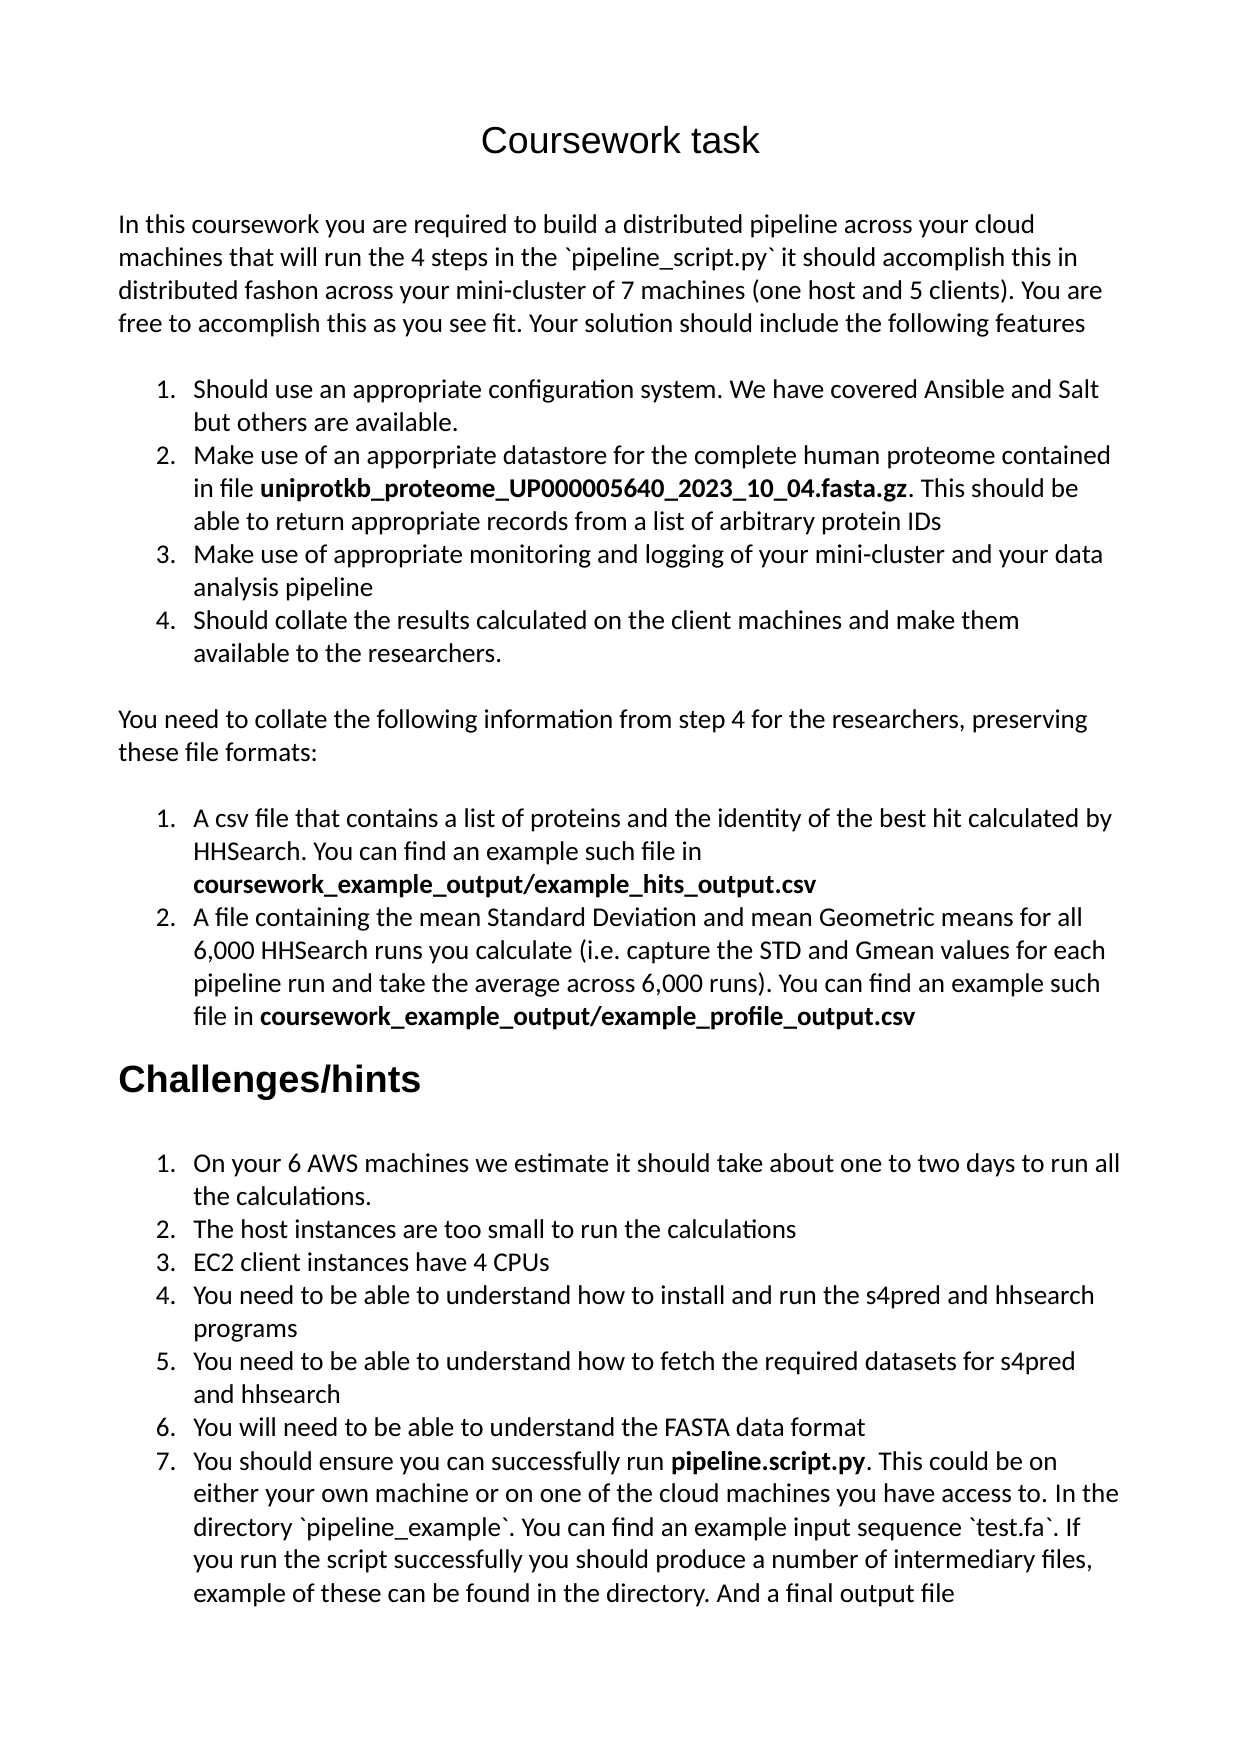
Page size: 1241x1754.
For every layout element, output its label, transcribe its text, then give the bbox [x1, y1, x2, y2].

list You should ensure you can successfully run pipeline.script.py. This could be on either your own machine or on one of the cloud machines you have access to. In the directory `pipeline_example`. You can find an example input sequence `test.fa`. If you run the script successfully you should produce a number of intermediary files, example of these can be found in the directory. And a final output file [156, 1444, 1122, 1609]
list You need to be able to understand how to fetch the required datasets for s4pred and hhsearch [156, 1344, 1122, 1411]
text You need to collate the following information from step 4 for the researchers, preserving these file formats: [118, 702, 1122, 768]
subtitle Coursework task [118, 118, 1122, 161]
text In this coursework you are required to build a distributed pipeline across your cloud machines that will run the 4 steps in the `pipeline_script.py` it should accomplish this in distributed fashon across your mini-cluster of 7 machines (one host and 5 clients). You are free to accomplish this as you see fit. Your solution should include the following features [118, 207, 1122, 339]
list You will need to be able to understand the FASTA data format [156, 1411, 1122, 1444]
subtitle Challenges/hints [118, 1057, 1122, 1101]
list A csv file that contains a list of proteins and the identity of the best hit calculated by HHSearch. You can find an example such file in coursework_example_output/example_hits_output.csv [156, 801, 1122, 900]
list Make use of an apporpriate datastore for the complete human proteome contained in file uniprotkb_proteome_UP000005640_2023_10_04.fasta.gz. This should be able to return appropriate records from a list of arbitrary protein IDs [156, 438, 1122, 537]
list On your 6 AWS machines we estimate it should take about one to two days to run all the calculations. [156, 1146, 1122, 1212]
list You need to be able to understand how to install and run the s4pred and hhsearch programs [156, 1278, 1122, 1344]
list Make use of appropriate monitoring and logging of your mini-cluster and your data analysis pipeline [156, 537, 1122, 603]
list The host instances are too small to run the calculations [156, 1212, 1122, 1246]
list A file containing the mean Standard Deviation and mean Geometric means for all 6,000 HHSearch runs you calculate (i.e. capture the STD and Gmean values for each pipeline run and take the average across 6,000 runs). You can find an example such file in coursework_example_output/example_profile_output.csv [156, 900, 1122, 1032]
list Should collate the results calculated on the client machines and make them available to the researchers. [156, 603, 1122, 669]
list Should use an appropriate configuration system. We have covered Ansible and Salt but others are available. [156, 372, 1122, 438]
list EC2 client instances have 4 CPUs [156, 1246, 1122, 1278]
